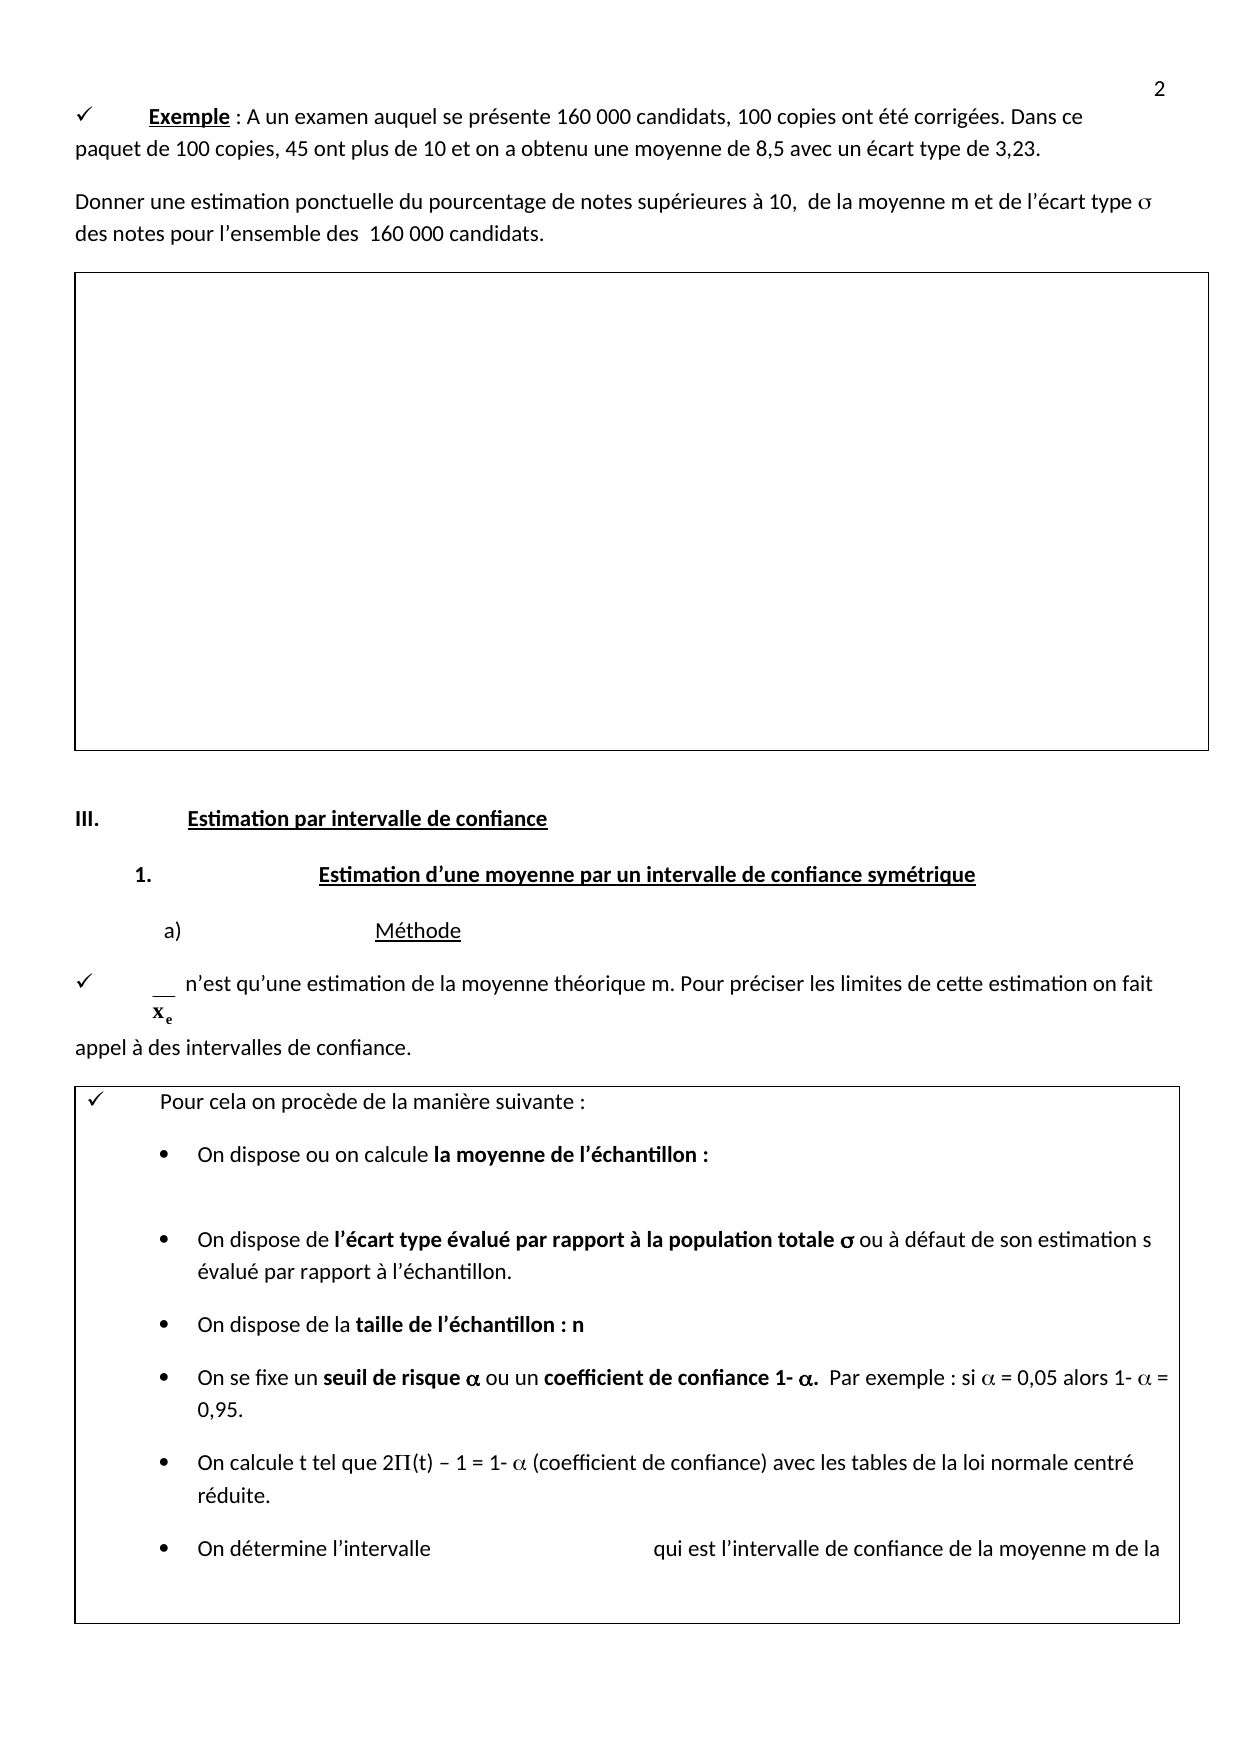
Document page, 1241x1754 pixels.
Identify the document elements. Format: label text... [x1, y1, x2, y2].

list Méthode [164, 916, 1165, 944]
list Estimation d’une moyenne par un intervalle de confiance symétrique [134, 860, 1165, 888]
list Exemple : A un examen auquel se présente 160 000 candidats, 100 copies ont été corrigées. Dans ce paquet de 100 copies, 45 ont plus de 10 et on a obtenu une moyenne de 8,5 avec un écart type de 3,23. [75, 102, 1165, 162]
text Donner une estimation ponctuelle du pourcentage de notes supérieures à 10, de la moyenne m et de l’écart type  des notes pour l’ensemble des 160 000 candidats. [75, 187, 1165, 247]
list Estimation par intervalle de confiance [75, 804, 1165, 832]
table_header [76, 273, 1208, 750]
list n’est qu’une estimation de la moyenne théorique m. Pour préciser les limites de cette estimation on fait appel à des intervalles de confiance. [75, 969, 1165, 1061]
table_header Pour cela on procède de la manière suivante : On dispose ou on calcule la moyenne de l’échantillon : On dispose de l’écart type évalué par rapport à la population totale  ou à défaut de son estimation s évalué par rapport à l’échantillon. On dispose de la taille de l’échantillon : n On se fixe un seuil de risque  ou un coefficient de confiance 1- . Par exemple : si  = 0,05 alors 1-  = 0,95. On calcule t tel que 2(t) – 1 = 1-  (coefficient de confiance) avec les tables de la loi normale centré réduite. On détermine l’intervalle qui est l’intervalle de confiance de la moyenne m de la [76, 1087, 1179, 1623]
